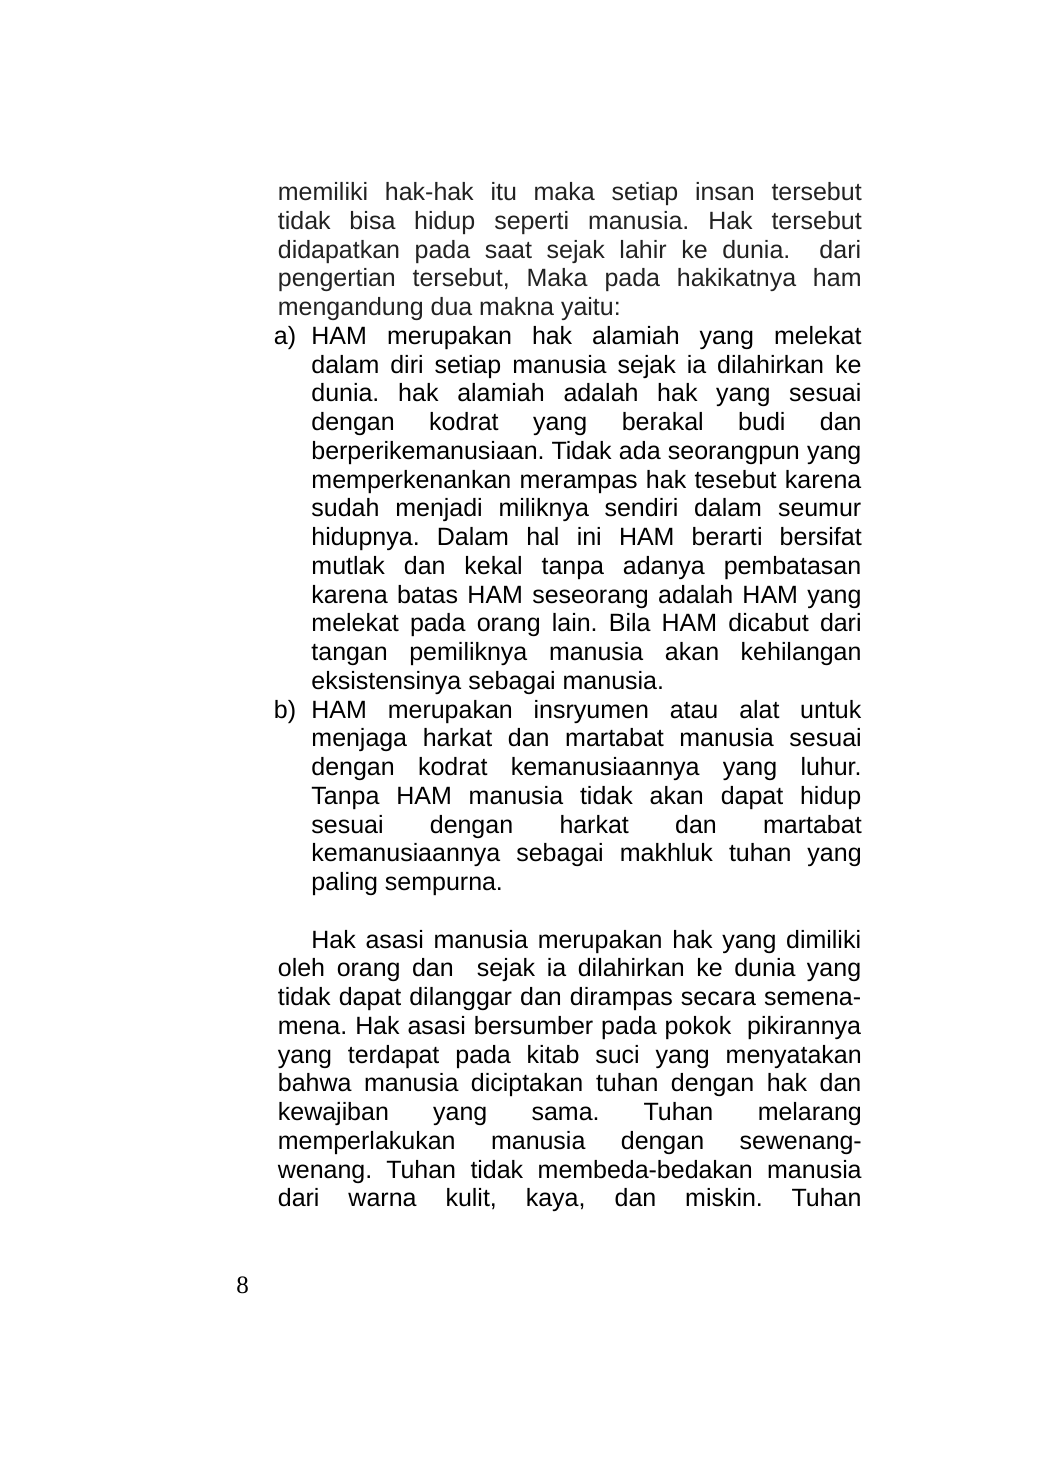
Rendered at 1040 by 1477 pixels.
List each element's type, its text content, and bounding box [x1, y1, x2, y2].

text Hak asasi manusia merupakan hak yang dimiliki oleh orang dan sejak ia dilahirkan ke dunia yang tidak dapat dilanggar dan dirampas secara semena-mena. Hak asasi bersumber pada pokok pikirannya yang terdapat pada kitab suci yang menyatakan bahwa manusia diciptakan tuhan dengan hak dan kewajiban yang sama. Tuhan melarang memperlakukan manusia dengan sewenang-wenang. Tuhan tidak membeda-bedakan manusia dari warna kulit, kaya, dan miskin. Tuhan [278, 925, 862, 1212]
text memiliki hak-hak itu maka setiap insan tersebut tidak bisa hidup seperti manusia. Hak tersebut didapatkan pada saat sejak lahir ke dunia. dari pengertian tersebut, Maka pada hakikatnya ham mengandung dua makna yaitu: [278, 177, 862, 321]
list HAM merupakan hak alamiah yang melekat dalam diri setiap manusia sejak ia dilahirkan ke dunia. hak alamiah adalah hak yang sesuai dengan kodrat yang berakal budi dan berperikemanusiaan. Tidak ada seorangpun yang memperkenankan merampas hak tesebut karena sudah menjadi miliknya sendiri dalam seumur hidupnya. Dalam hal ini HAM berarti bersifat mutlak dan kekal tanpa adanya pembatasan karena batas HAM seseorang adalah HAM yang melekat pada orang lain. Bila HAM dicabut dari tangan pemiliknya manusia akan kehilangan eksistensinya sebagai manusia. [274, 321, 862, 695]
list HAM merupakan insryumen atau alat untuk menjaga harkat dan martabat manusia sesuai dengan kodrat kemanusiaannya yang luhur. Tanpa HAM manusia tidak akan dapat hidup sesuai dengan harkat dan martabat kemanusiaannya sebagai makhluk tuhan yang paling sempurna. [274, 695, 862, 896]
